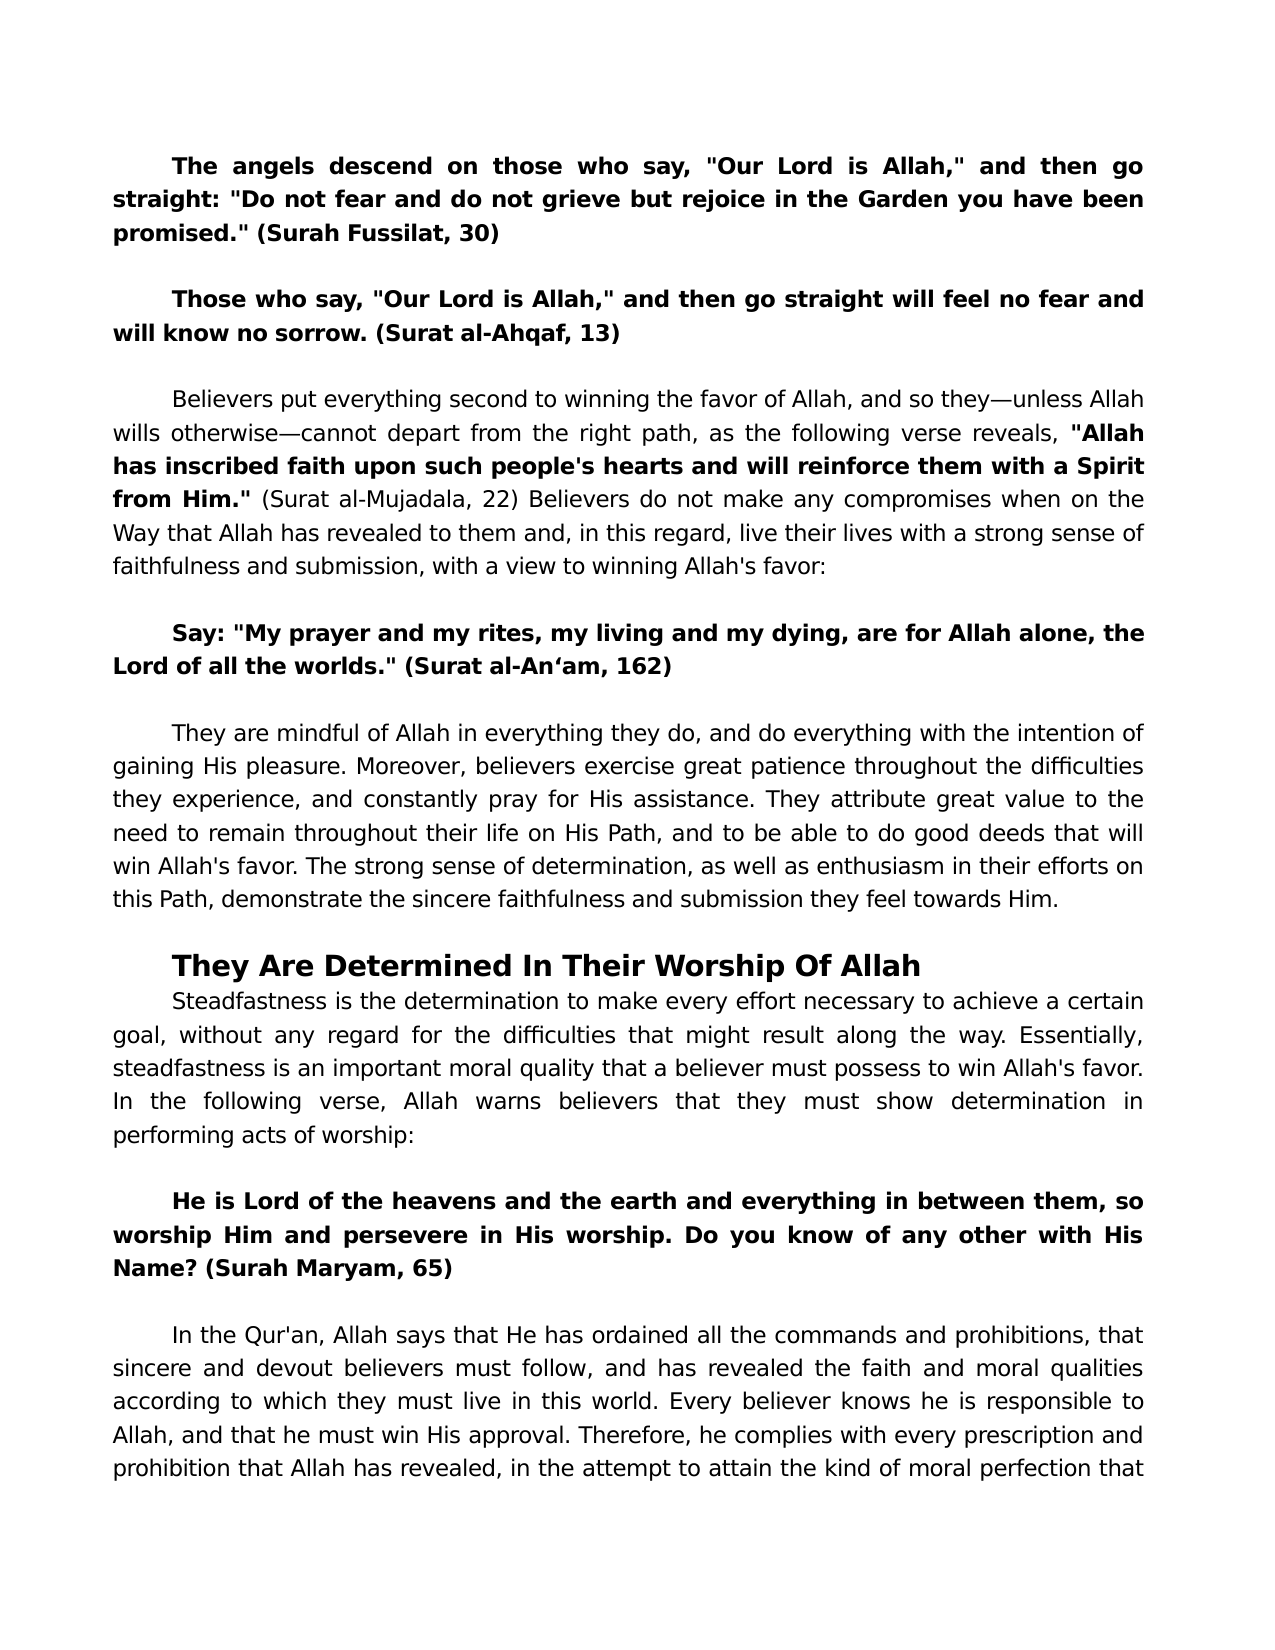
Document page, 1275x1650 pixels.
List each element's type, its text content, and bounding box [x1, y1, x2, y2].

text Steadfastness is the determination to make every effort necessary to achieve a certain goal, without any regard for the difficulties that might result along the way. Essentially, steadfastness is an important moral quality that a believer must possess to win Allah's favor. In the following verse, Allah warns believers that they must show determination in performing acts of worship: [112, 983, 1145, 1150]
text Say: "My prayer and my rites, my living and my dying, are for Allah alone, the Lord of all the worlds." (Surat al-An‘am, 162) [112, 614, 1145, 681]
text The angels descend on those who say, "Our Lord is Allah," and then go straight: "Do not fear and do not grieve but rejoice in the Garden you have been promised." (Surah Fussilat, 30) [112, 148, 1145, 248]
text He is Lord of the heavens and the earth and everything in between them, so worship Him and persevere in His worship. Do you know of any other with His Name? (Surah Maryam, 65) [112, 1183, 1145, 1283]
text In the Qur'an, Allah says that He has ordained all the commands and prohibitions, that sincere and devout believers must follow, and has revealed the faith and moral qualities according to which they must live in this world. Every believer knows he is responsible to Allah, and that he must win His approval. Therefore, he complies with every prescription and prohibition that Allah has revealed, in the attempt to attain the kind of moral perfection that [112, 1316, 1145, 1483]
text Believers put everything second to winning the favor of Allah, and so they—unless Allah wills otherwise—cannot depart from the right path, as the following verse reveals, "Allah has inscribed faith upon such people's hearts and will reinforce them with a Spirit from Him." (Surat al-Mujadala, 22) Believers do not make any compromises when on the Way that Allah has revealed to them and, in this regard, live their lives with a strong sense of faithfulness and submission, with a view to winning Allah's favor: [112, 381, 1145, 581]
text They are mindful of Allah in everything they do, and do everything with the intention of gaining His pleasure. Moreover, believers exercise great patience throughout the difficulties they experience, and constantly pray for His assistance. They attribute great value to the need to remain throughout their life on His Path, and to be able to do good deeds that will win Allah's favor. The strong sense of determination, as well as enthusiasm in their efforts on this Path, demonstrate the sincere faithfulness and submission they feel towards Him. [112, 714, 1145, 914]
text Those who say, "Our Lord is Allah," and then go straight will feel no fear and will know no sorrow. (Surat al-Ahqaf, 13) [112, 281, 1145, 348]
text They Are Determined In Their Worship Of Allah [112, 948, 1145, 983]
